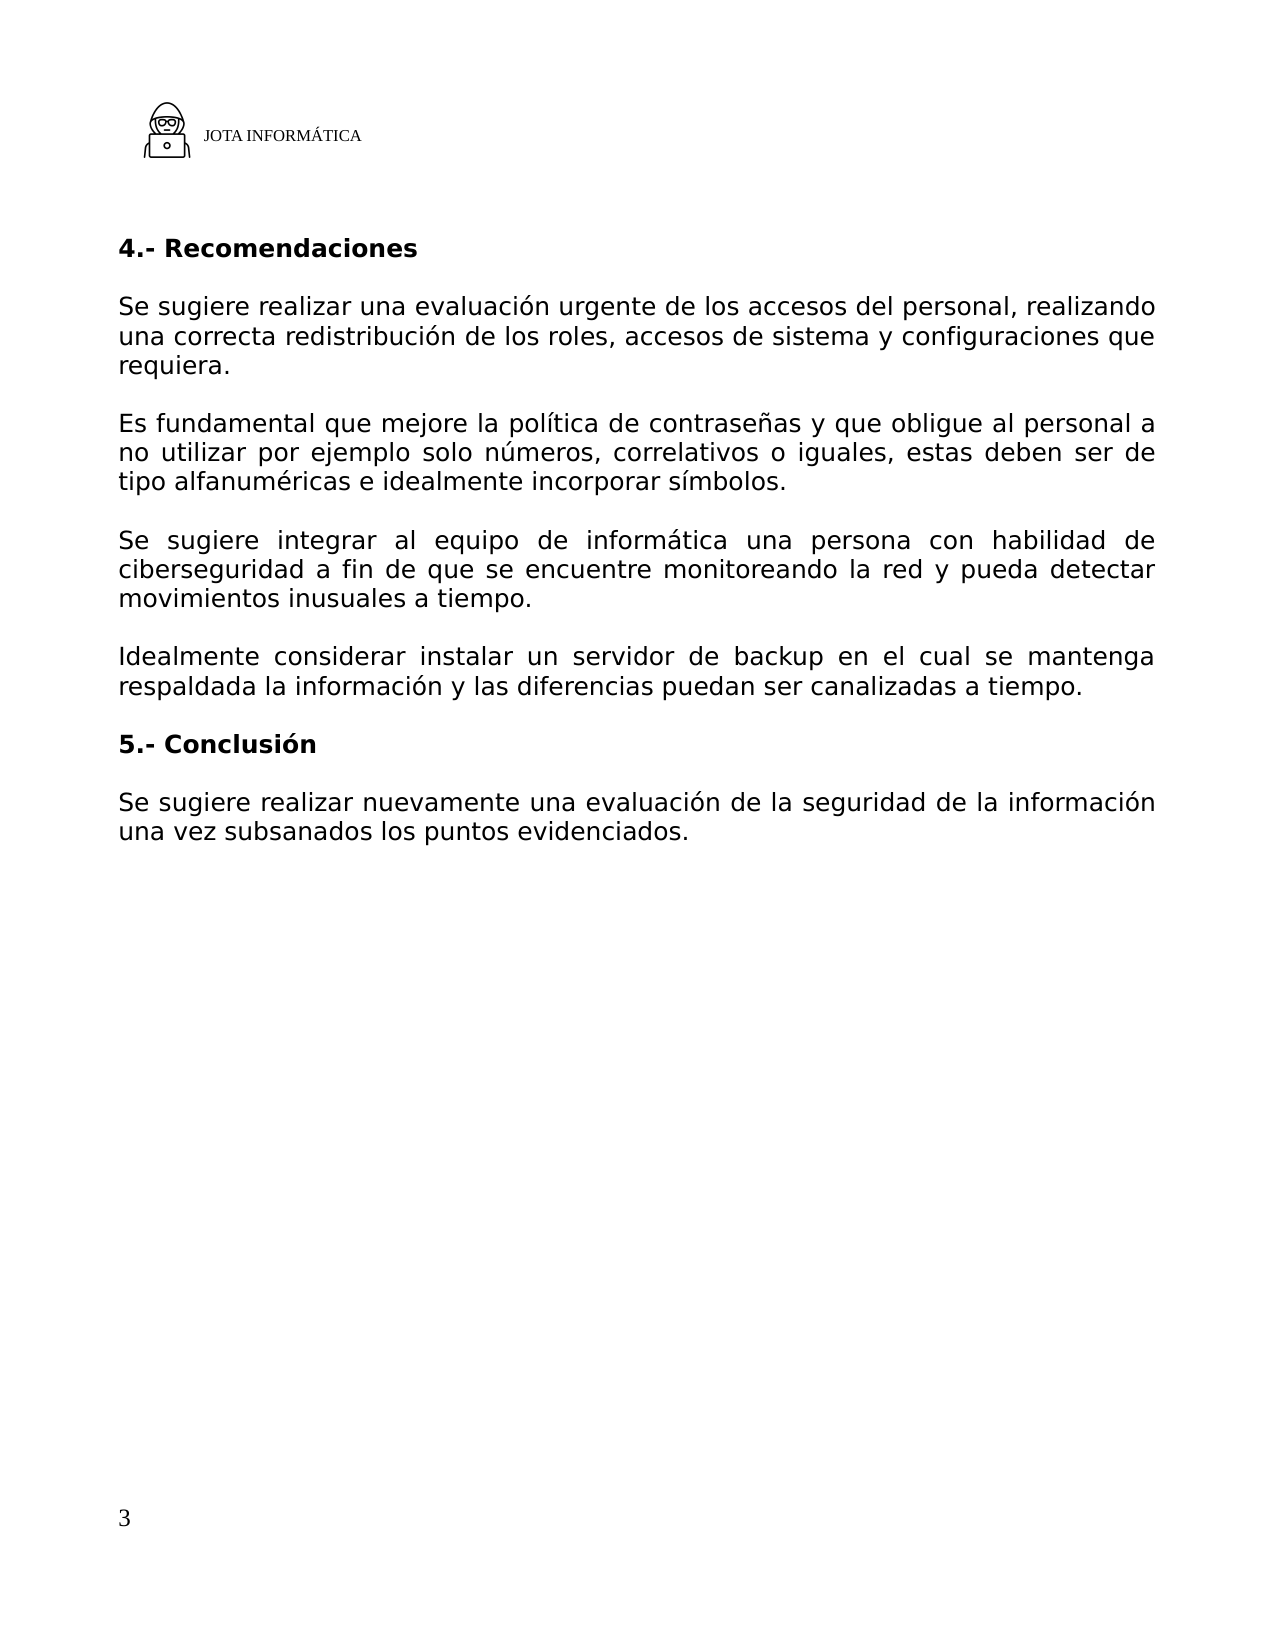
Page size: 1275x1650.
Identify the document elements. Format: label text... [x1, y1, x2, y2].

text Se sugiere integrar al equipo de informática una persona con habilidad de ciberseguridad a fin de que se encuentre monitoreando la red y pueda detectar movimientos inusuales a tiempo. [118, 526, 1157, 613]
text 5.- Conclusión [118, 730, 1157, 759]
text 4.- Recomendaciones [118, 234, 1157, 263]
text Idealmente considerar instalar un servidor de backup en el cual se mantenga respaldada la información y las diferencias puedan ser canalizadas a tiempo. [118, 643, 1157, 701]
text Se sugiere realizar una evaluación urgente de los accesos del personal, realizando una correcta redistribución de los roles, accesos de sistema y configuraciones que requiera. [118, 293, 1157, 380]
text Se sugiere realizar nuevamente una evaluación de la seguridad de la información una vez subsanados los puntos evidenciados. [118, 788, 1157, 847]
text Es fundamental que mejore la política de contraseñas y que obligue al personal a no utilizar por ejemplo solo números, correlativos o iguales, estas deben ser de tipo alfanuméricas e idealmente incorporar símbolos. [118, 409, 1157, 497]
picture [137, 101, 197, 160]
